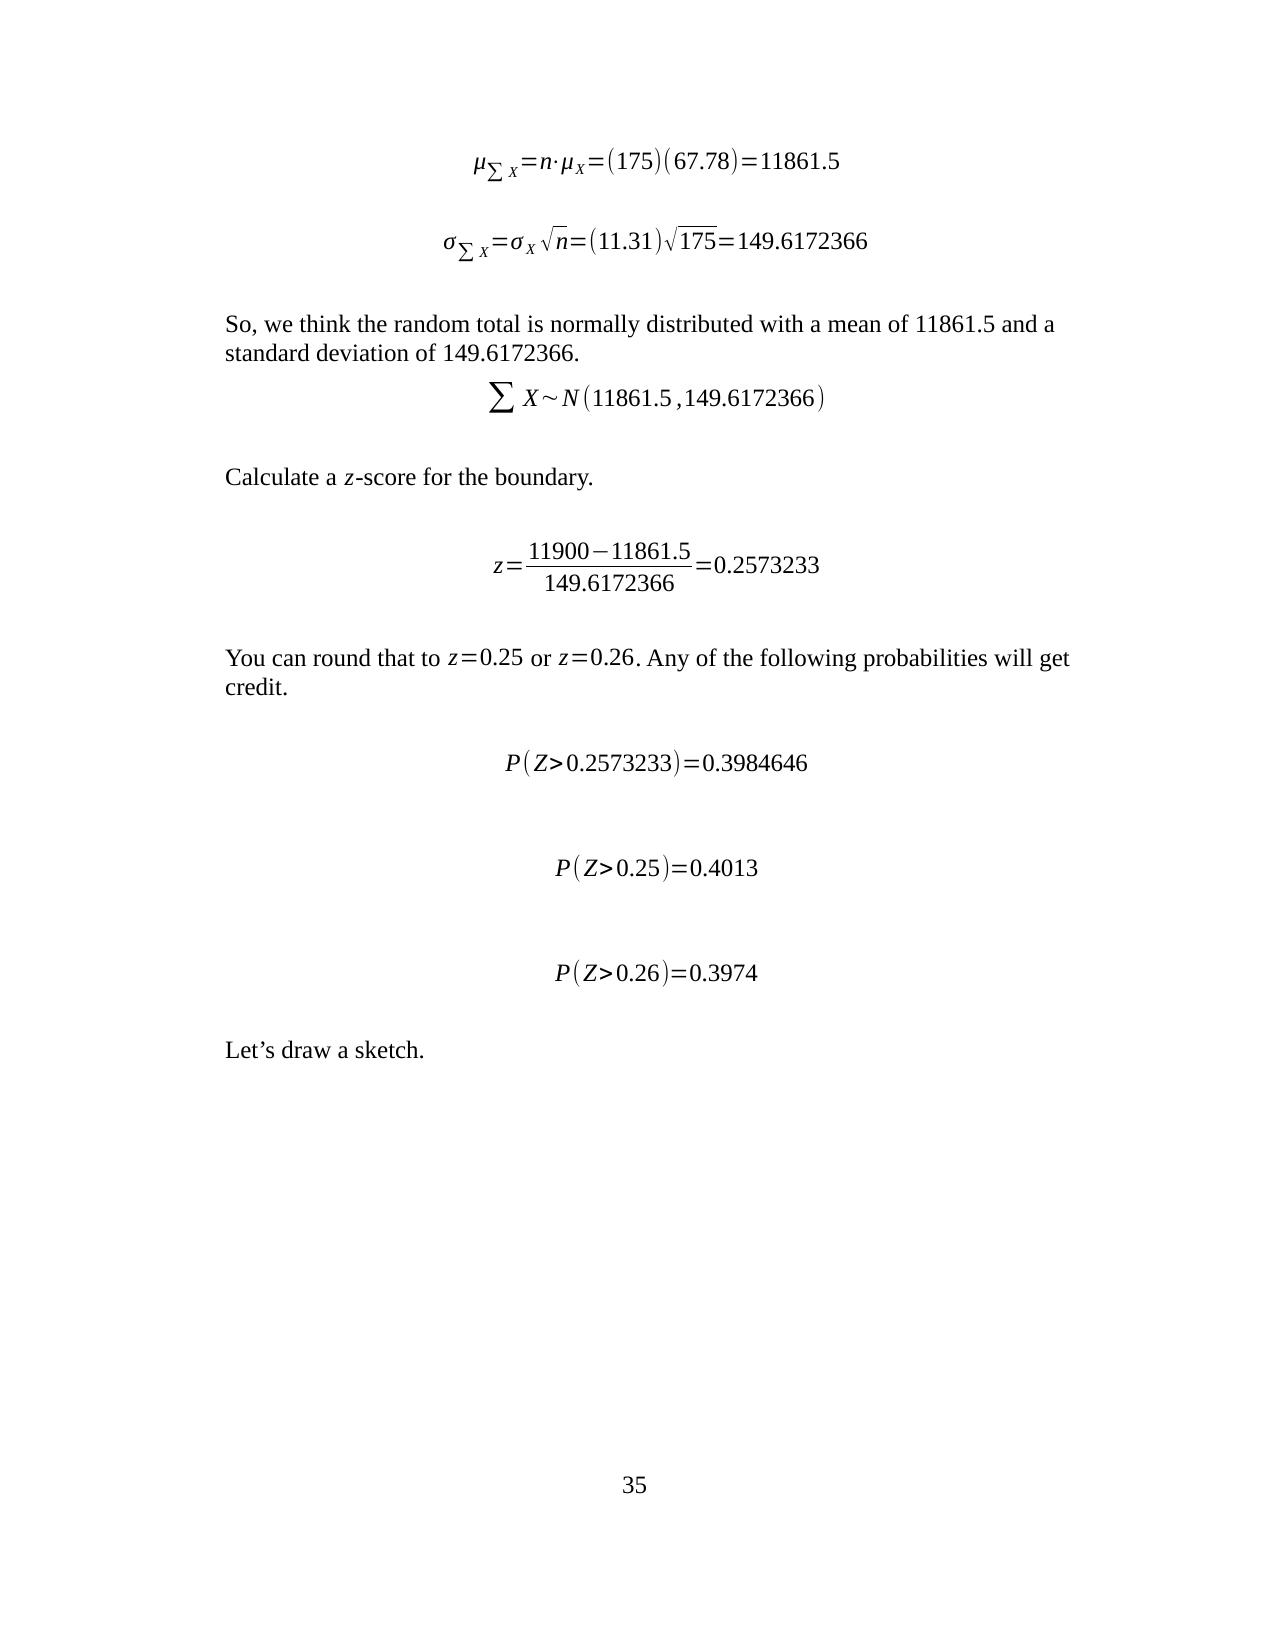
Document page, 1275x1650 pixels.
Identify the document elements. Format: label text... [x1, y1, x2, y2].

list So, we think the random total is normally distributed with a mean of 11861.5 and a standard deviation of 149.6172366. [187, 309, 1125, 366]
list Let’s draw a sketch. [187, 1035, 1125, 1063]
list Calculate a -score for the boundary. [187, 462, 1125, 491]
list You can round that to or . Any of the following probabilities will get credit. [187, 643, 1125, 701]
